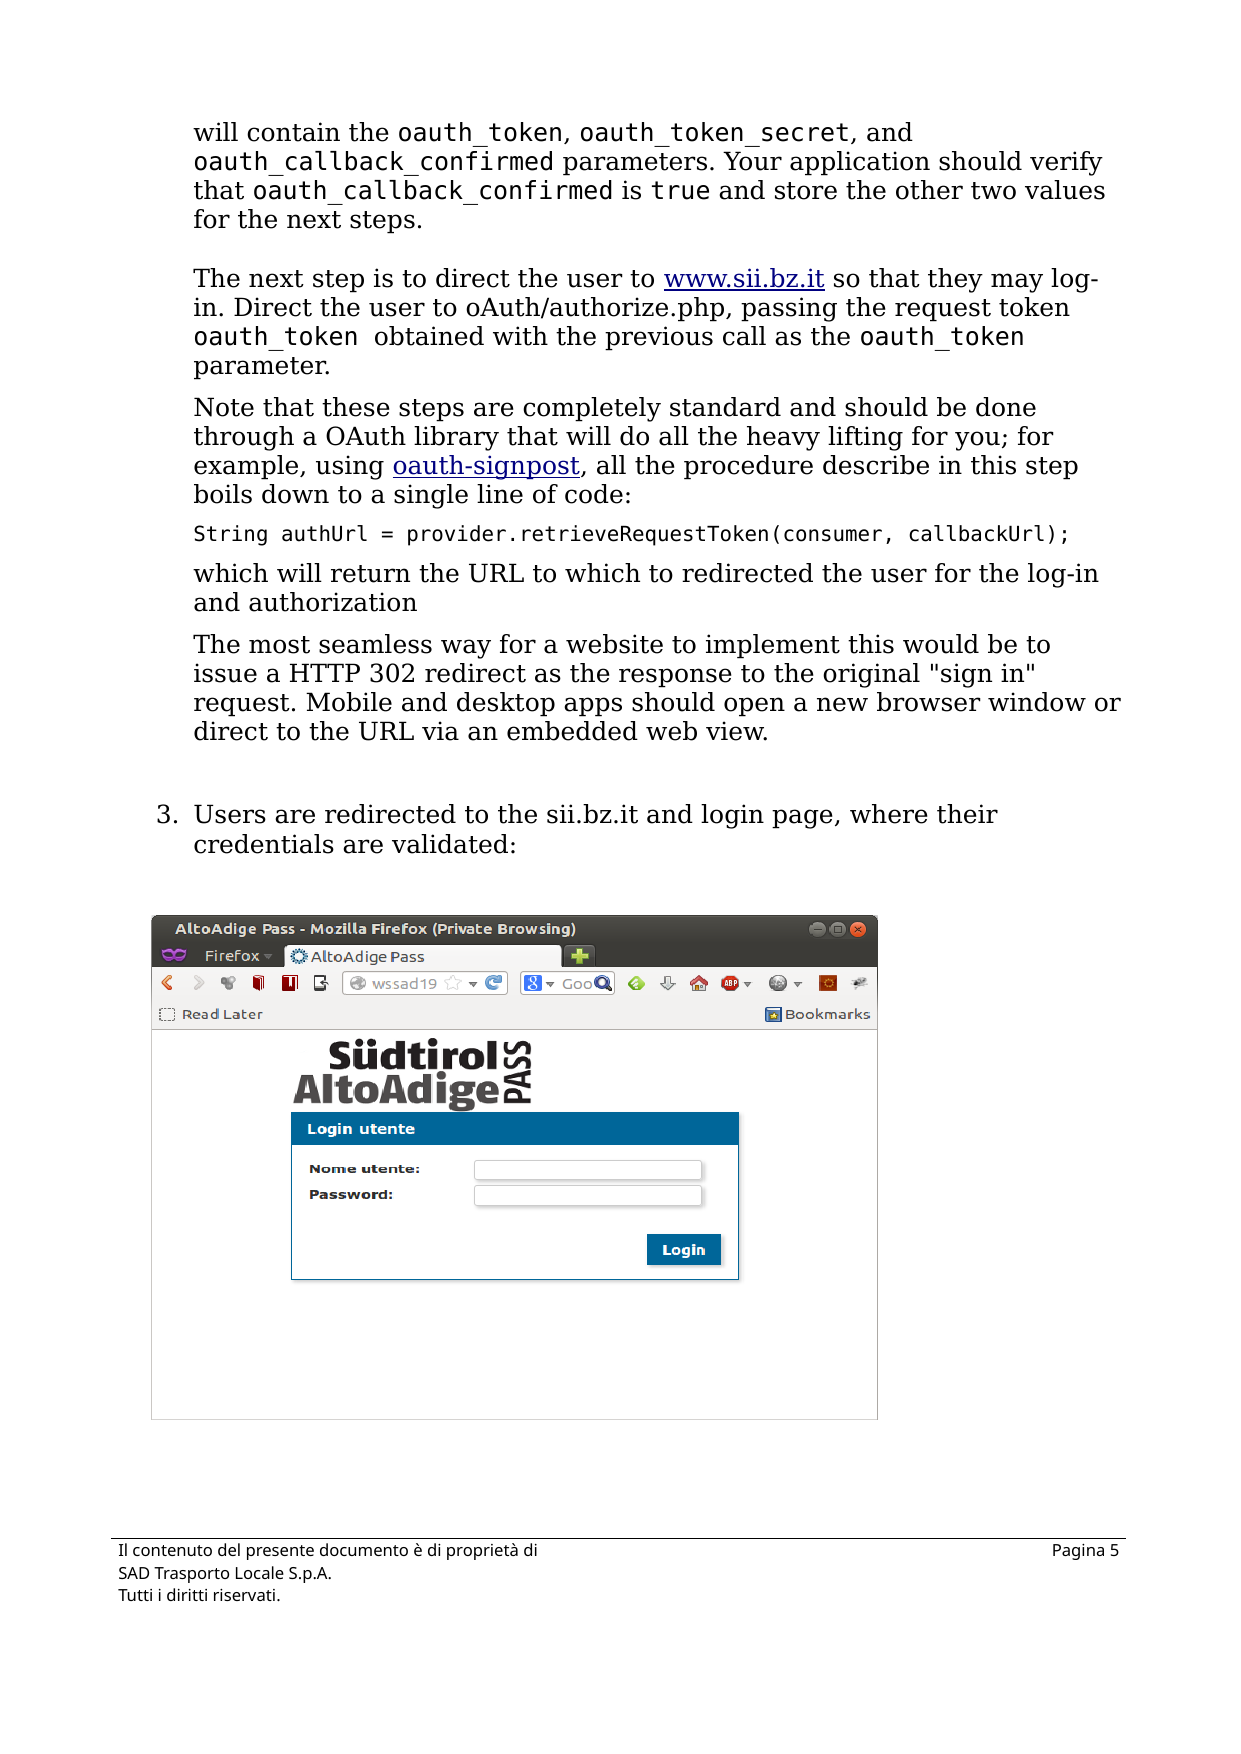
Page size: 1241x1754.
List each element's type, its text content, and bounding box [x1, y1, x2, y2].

list The most seamless way for a website to implement this would be to issue a HTTP 302 redirect as the response to the original "sign in" request. Mobile and desktop apps should open a new browser window or direct to the URL via an embedded web view. [156, 630, 1122, 747]
list will contain the oauth_token, oauth_token_secret, and oauth_callback_confirmed parameters. Your application should verify that oauth_callback_confirmed is true and store the other two values for the next steps. The next step is to direct the user to www.sii.bz.it so that they may log-in. Direct the user to oAuth/authorize.php, passing the request token oauth_token obtained with the previous call as the oauth_token parameter. [156, 118, 1122, 381]
list String authUrl = provider.retrieveRequestToken(consumer, callbackUrl); [156, 522, 1122, 547]
list Users are redirected to the sii.bz.it and login page, where their credentials are validated: [156, 801, 1122, 859]
list which will return the URL to which to redirected the user for the log-in and authorization [156, 559, 1122, 617]
picture [151, 915, 878, 1420]
list Note that these steps are completely standard and should be done through a OAuth library that will do all the heavy lifting for you; for example, using oauth-signpost, all the procedure describe in this step boils down to a single line of code: [156, 393, 1122, 510]
